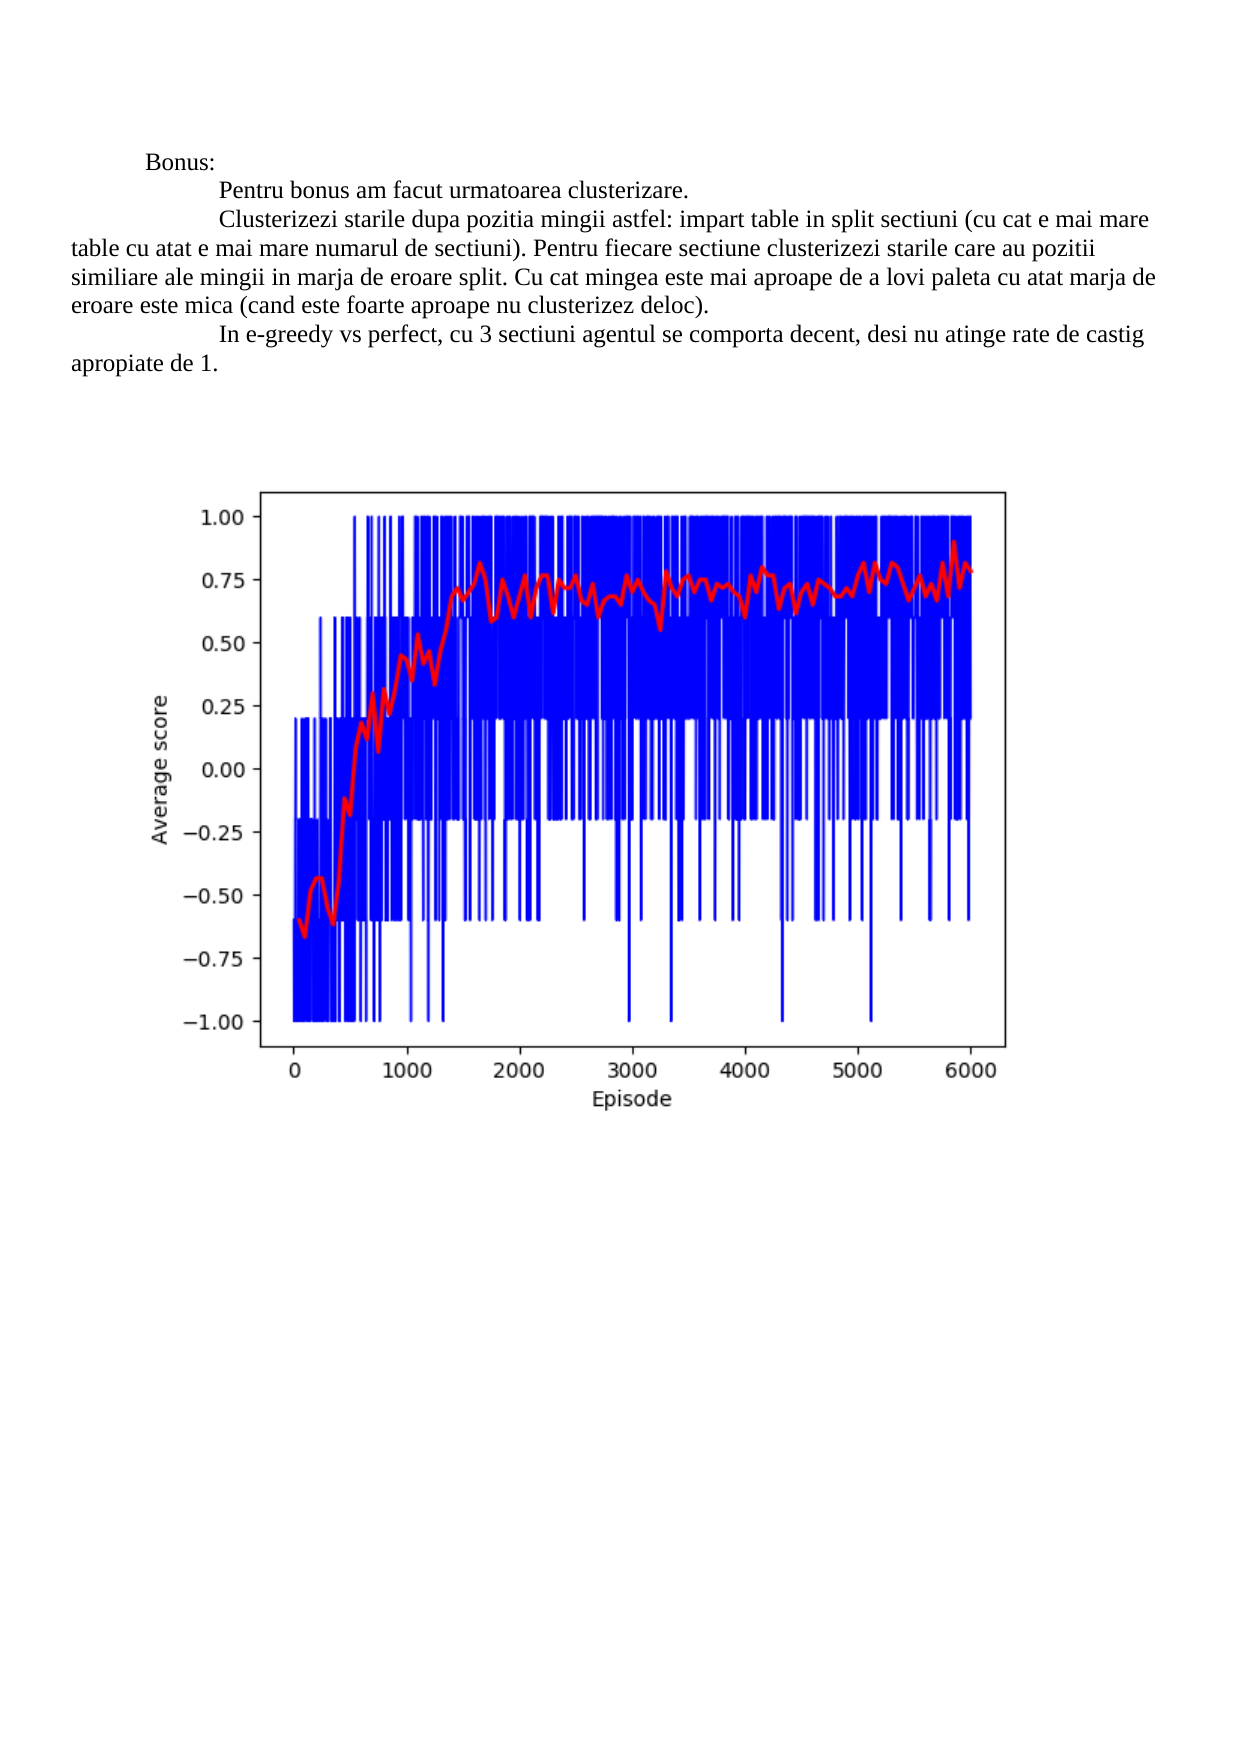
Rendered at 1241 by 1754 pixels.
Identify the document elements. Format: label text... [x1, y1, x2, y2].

text Pentru bonus am facut urmatoarea clusterizare. [71, 176, 1169, 204]
text Clusterizezi starile dupa pozitia mingii astfel: impart table in split sectiuni (cu cat e mai mare table cu atat e mai mare numarul de sectiuni). Pentru fiecare sectiune clusterizezi starile care au pozitii similiare ale mingii in marja de eroare split. Cu cat mingea este mai aproape de a lovi paleta cu atat marja de eroare este mica (cand este foarte aproape nu clusterizez deloc). [71, 204, 1169, 319]
text Bonus: [71, 147, 1169, 176]
picture [140, 405, 1100, 1126]
text In e-greedy vs perfect, cu 3 sectiuni agentul se comporta decent, desi nu atinge rate de castig apropiate de 1. [71, 319, 1169, 377]
